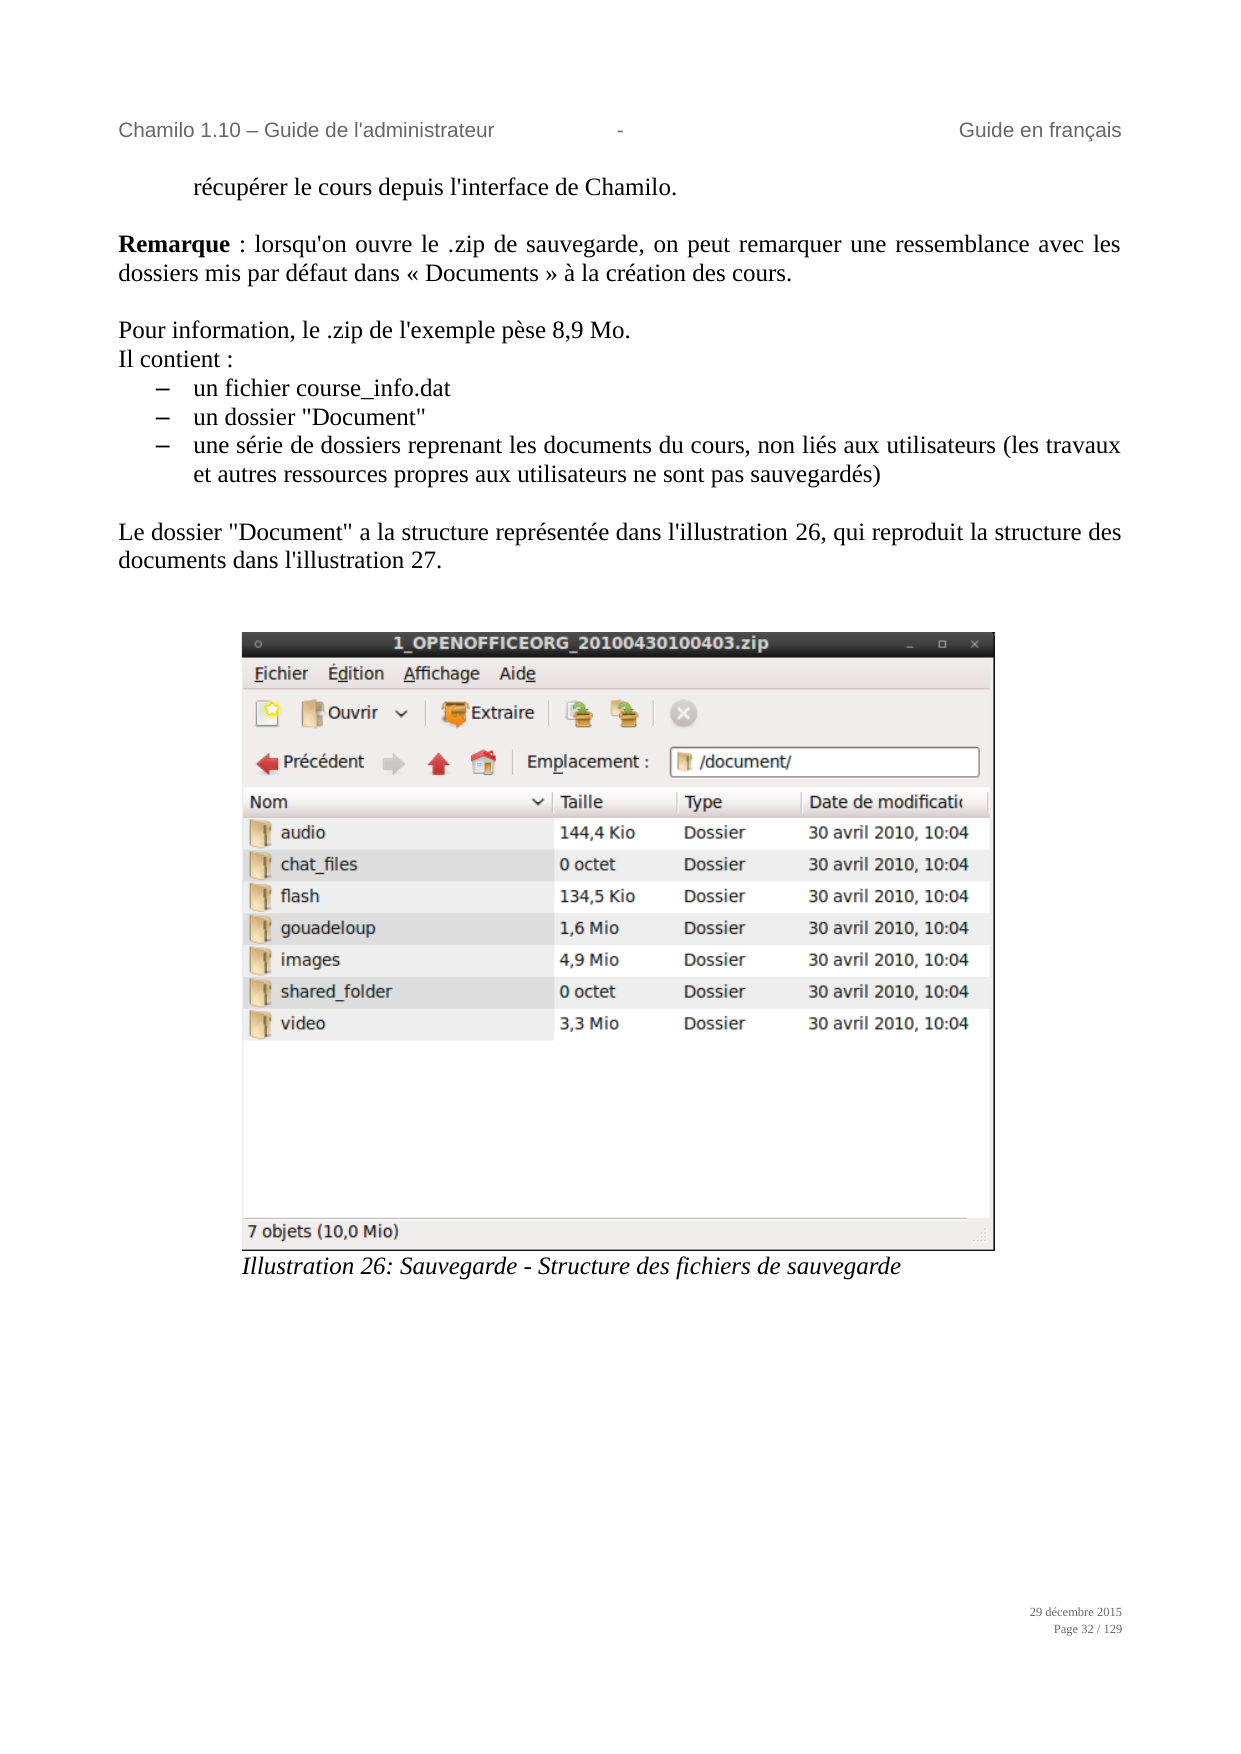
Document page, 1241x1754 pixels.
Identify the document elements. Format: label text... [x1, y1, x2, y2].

text Pour information, le .zip de l'exemple pèse 8,9 Mo. [118, 315, 1122, 344]
picture [241, 632, 995, 1251]
text Illustration 26: Sauvegarde - Structure des fichiers de sauvegarde [242, 1251, 995, 1280]
list récupérer le cours depuis l'interface de Chamilo. [156, 172, 1122, 200]
text Remarque : lorsqu'on ouvre le .zip de sauvegarde, on peut remarquer une ressemblance avec les dossiers mis par défaut dans « Documents » à la création des cours. [118, 229, 1122, 287]
text Il contient : [118, 344, 1122, 373]
text Le dossier "Document" a la structure représentée dans l'illustration 26, qui reproduit la structure des documents dans l'illustration 27. [118, 517, 1122, 574]
list un dossier "Document" [156, 402, 1122, 430]
list une série de dossiers reprenant les documents du cours, non liés aux utilisateurs (les travaux et autres ressources propres aux utilisateurs ne sont pas sauvegardés) [156, 430, 1122, 488]
list un fichier course_info.dat [156, 373, 1122, 402]
